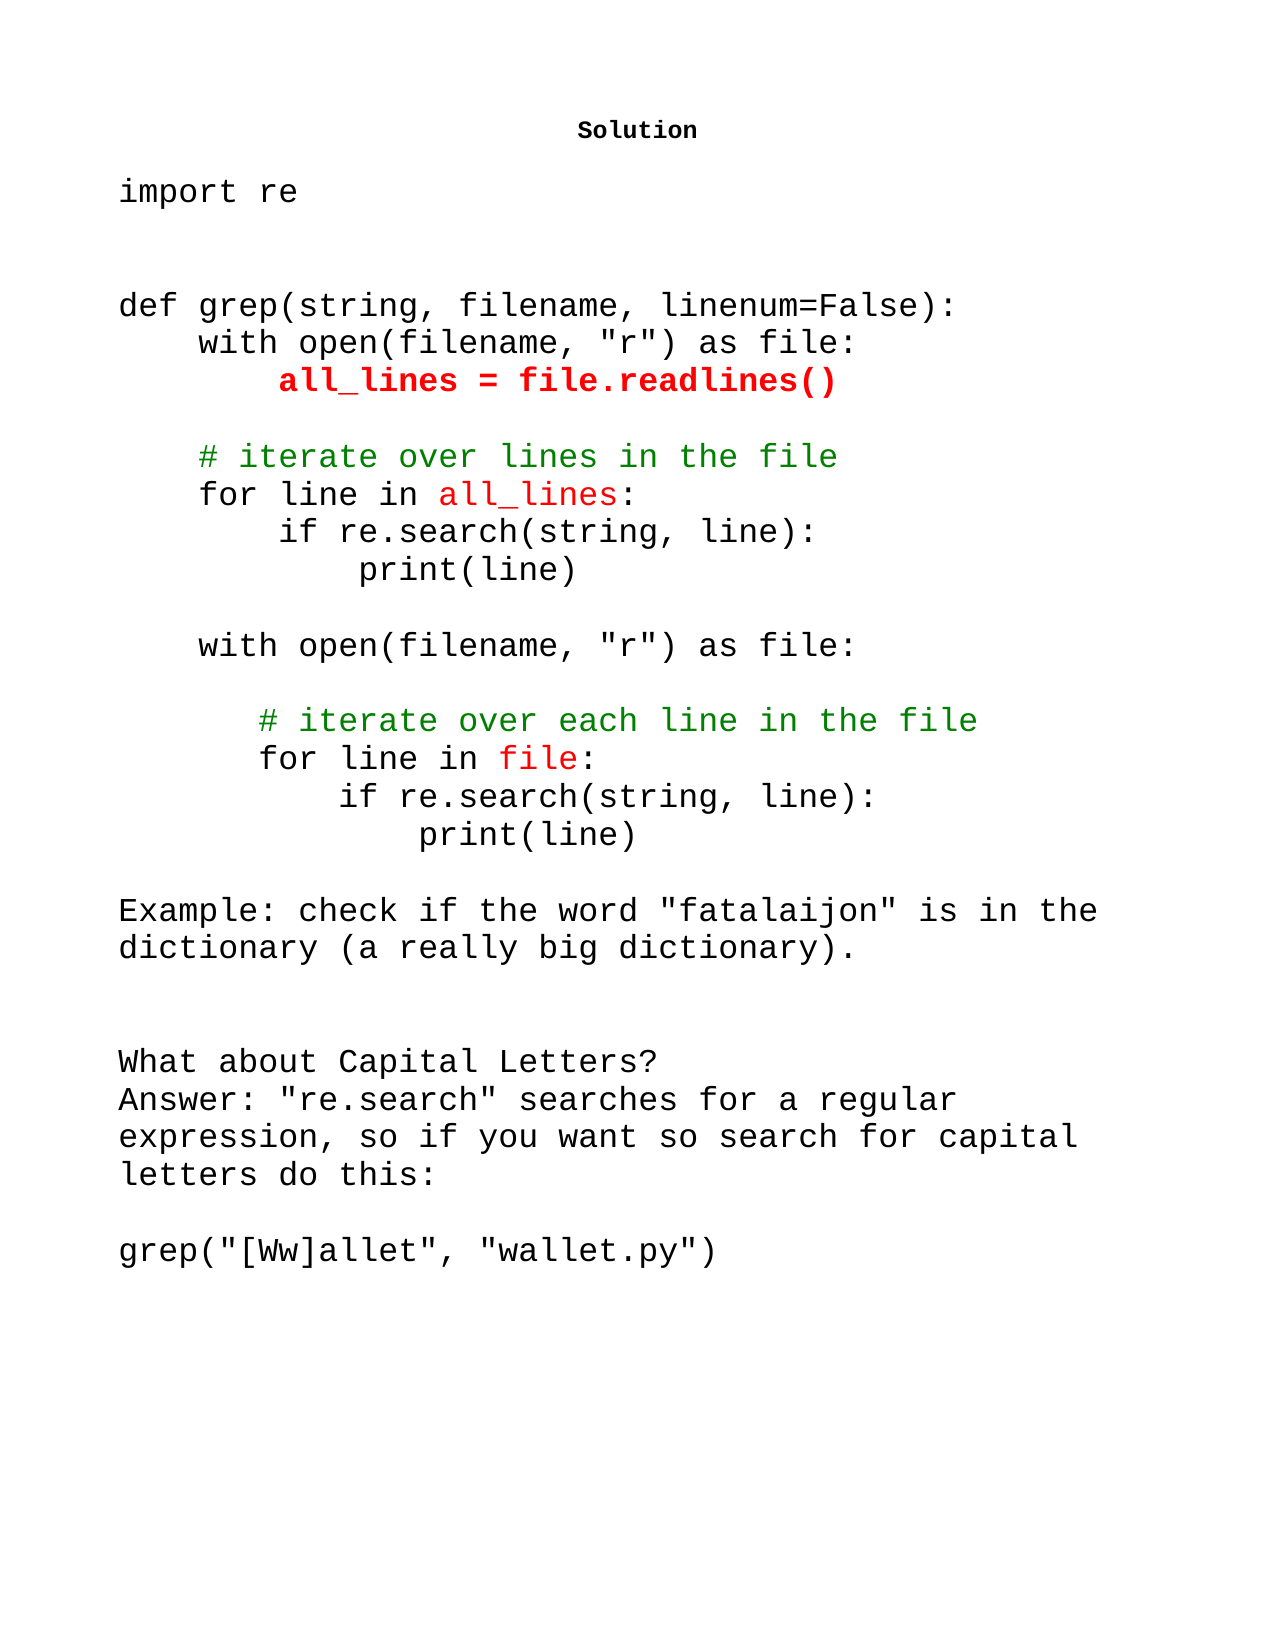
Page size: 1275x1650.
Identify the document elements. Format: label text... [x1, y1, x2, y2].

text with open(filename, "r") as file: [118, 326, 1157, 364]
text if re.search(string, line): [118, 780, 1157, 818]
text # iterate over lines in the file [118, 439, 1157, 477]
text Answer: "re.search" searches for a regular expression, so if you want so search for capital letters do this: [118, 1082, 1157, 1196]
text all_lines = file.readlines() [118, 364, 1157, 402]
text Example: check if the word "fatalaijon" is in the dictionary (a really big dictionary). [118, 893, 1157, 969]
text def grep(string, filename, linenum=False): [118, 288, 1157, 326]
text # iterate over each line in the file [118, 704, 1157, 742]
text for line in file: [118, 742, 1157, 780]
text import re [118, 175, 1157, 213]
text for line in all_lines: [118, 477, 1157, 515]
text print(line) [118, 818, 1157, 855]
text What about Capital Letters? [118, 1044, 1157, 1082]
text grep("[Ww]allet", "wallet.py") [118, 1233, 1157, 1271]
text with open(filename, "r") as file: [118, 628, 1157, 666]
text print(line) [118, 553, 1157, 591]
text if re.search(string, line): [118, 515, 1157, 553]
text Solution [118, 118, 1157, 146]
